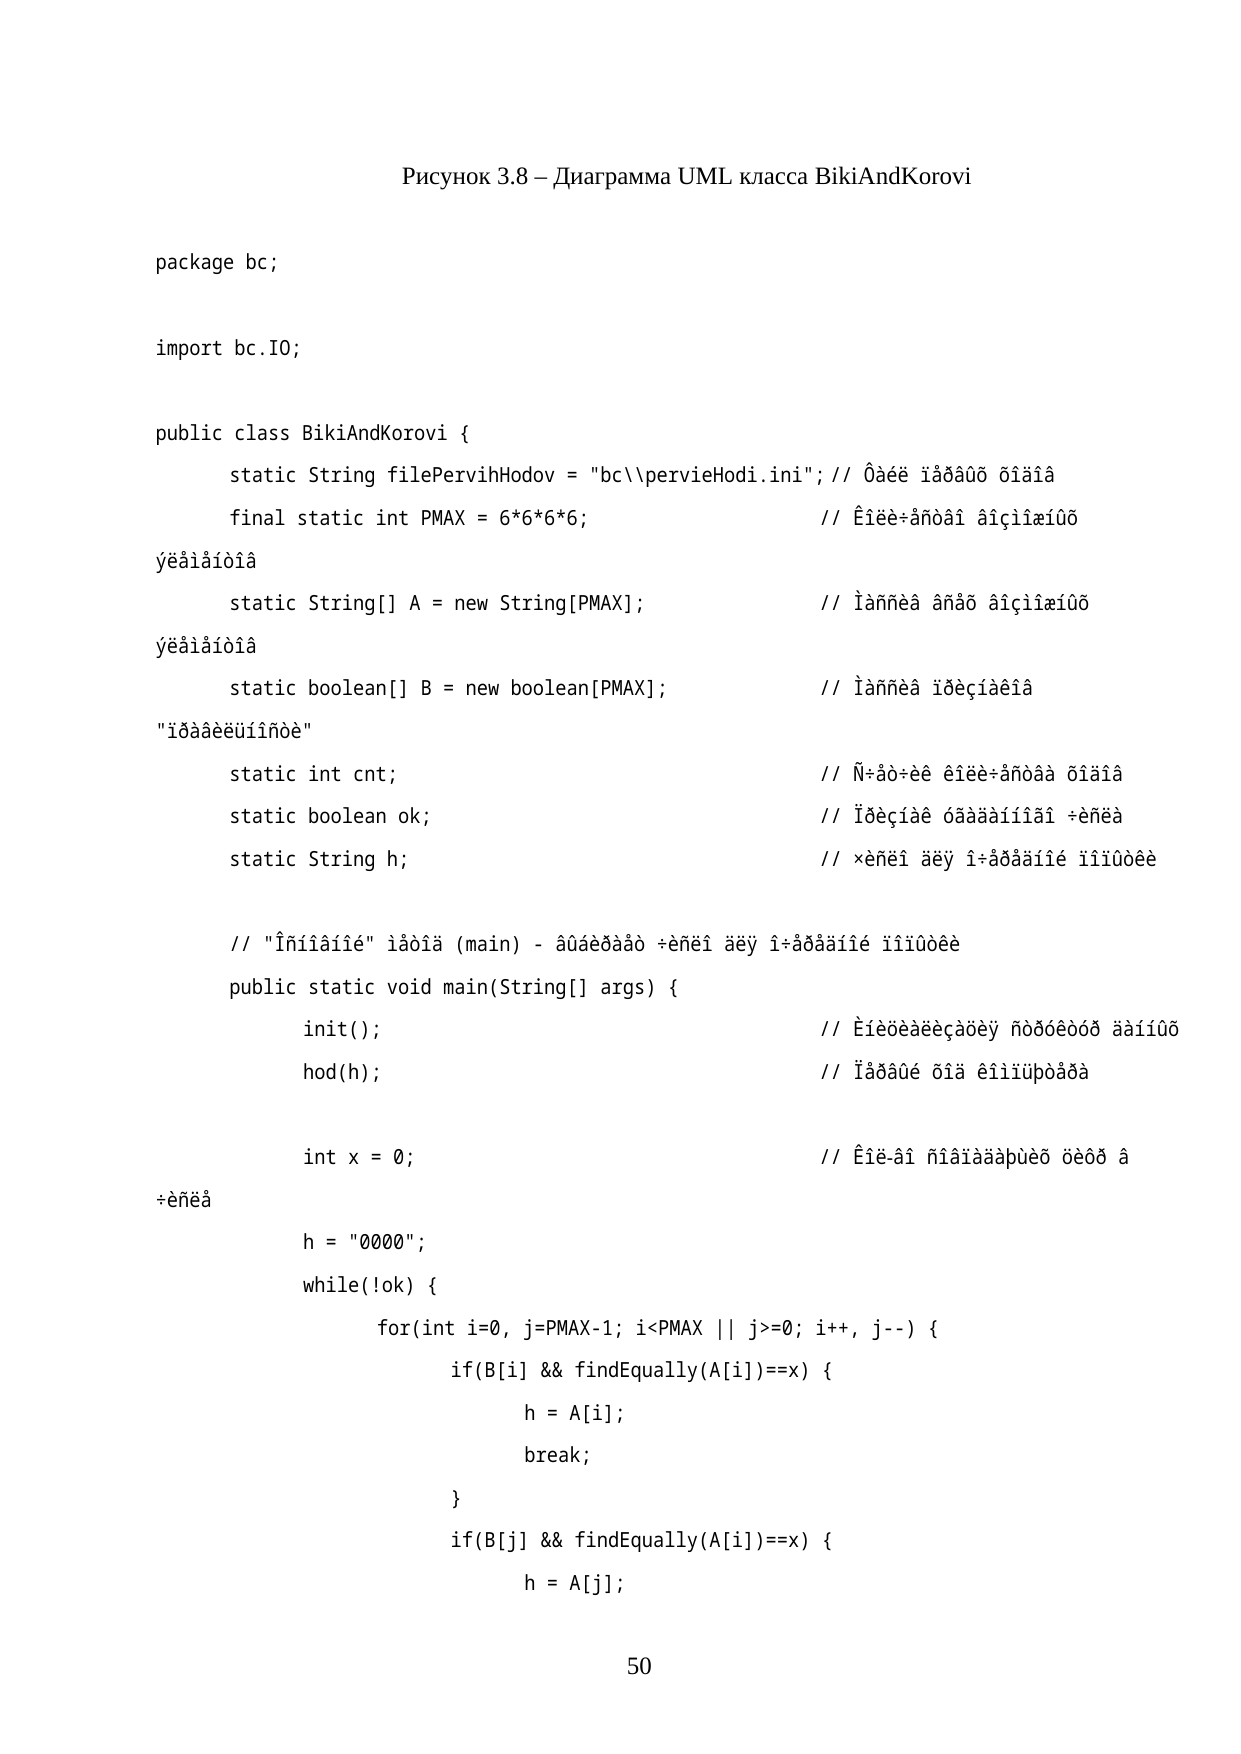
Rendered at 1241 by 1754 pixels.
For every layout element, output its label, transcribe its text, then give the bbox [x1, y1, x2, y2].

text break; [155, 1440, 1181, 1469]
text static String h; // ×èñëî äëÿ î÷åðåäíîé ïîïûòêè [155, 844, 1181, 872]
text for(int i=0, j=PMAX-1; i<PMAX || j>=0; i++, j--) { [155, 1313, 1181, 1341]
text Рисунок 3.8 – Диаграмма UML класса BikiAndKorovi [118, 161, 1181, 190]
text public class BikiAndKorovi { [155, 418, 1181, 446]
text static int cnt; // Ñ÷åò÷èê êîëè÷åñòâà õîäîâ [155, 759, 1181, 787]
text while(!ok) { [155, 1270, 1181, 1298]
text if(B[j] && findEqually(A[i])==x) { [155, 1526, 1181, 1554]
text import bc.IO; [155, 333, 1181, 361]
text h = A[i]; [155, 1398, 1181, 1426]
text init(); // Èíèöèàëèçàöèÿ ñòðóêòóð äàííûõ [155, 1014, 1181, 1043]
text hod(h); // Ïåðâûé õîä êîìïüþòåðà [155, 1057, 1181, 1085]
text static String[] A = new String[PMAX]; // Ìàññèâ âñåõ âîçìîæíûõ ýëåìåíòîâ [155, 588, 1181, 659]
text final static int PMAX = 6*6*6*6; // Êîëè÷åñòâî âîçìîæíûõ ýëåìåíòîâ [155, 503, 1181, 574]
text if(B[i] && findEqually(A[i])==x) { [155, 1355, 1181, 1384]
text int x = 0; // Êîë-âî ñîâïàäàþùèõ öèôð â ÷èñëå [155, 1142, 1181, 1213]
text public static void main(String[] args) { [155, 972, 1181, 1000]
text h = A[j]; [155, 1568, 1181, 1597]
text h = "0000"; [155, 1227, 1181, 1256]
text static String filePervihHodov = "bc\\pervieHodi.ini"; // Ôàéë ïåðâûõ õîäîâ [155, 461, 1181, 489]
text static boolean ok; // Ïðèçíàê óãàäàííîãî ÷èñëà [155, 801, 1181, 830]
text // "Îñíîâíîé" ìåòîä (main) - âûáèðàåò ÷èñëî äëÿ î÷åðåäíîé ïîïûòêè [155, 929, 1181, 958]
text package bc; [155, 247, 1181, 276]
text } [155, 1483, 1181, 1511]
text static boolean[] B = new boolean[PMAX]; // Ìàññèâ ïðèçíàêîâ "ïðàâèëüíîñòè" [155, 673, 1181, 744]
